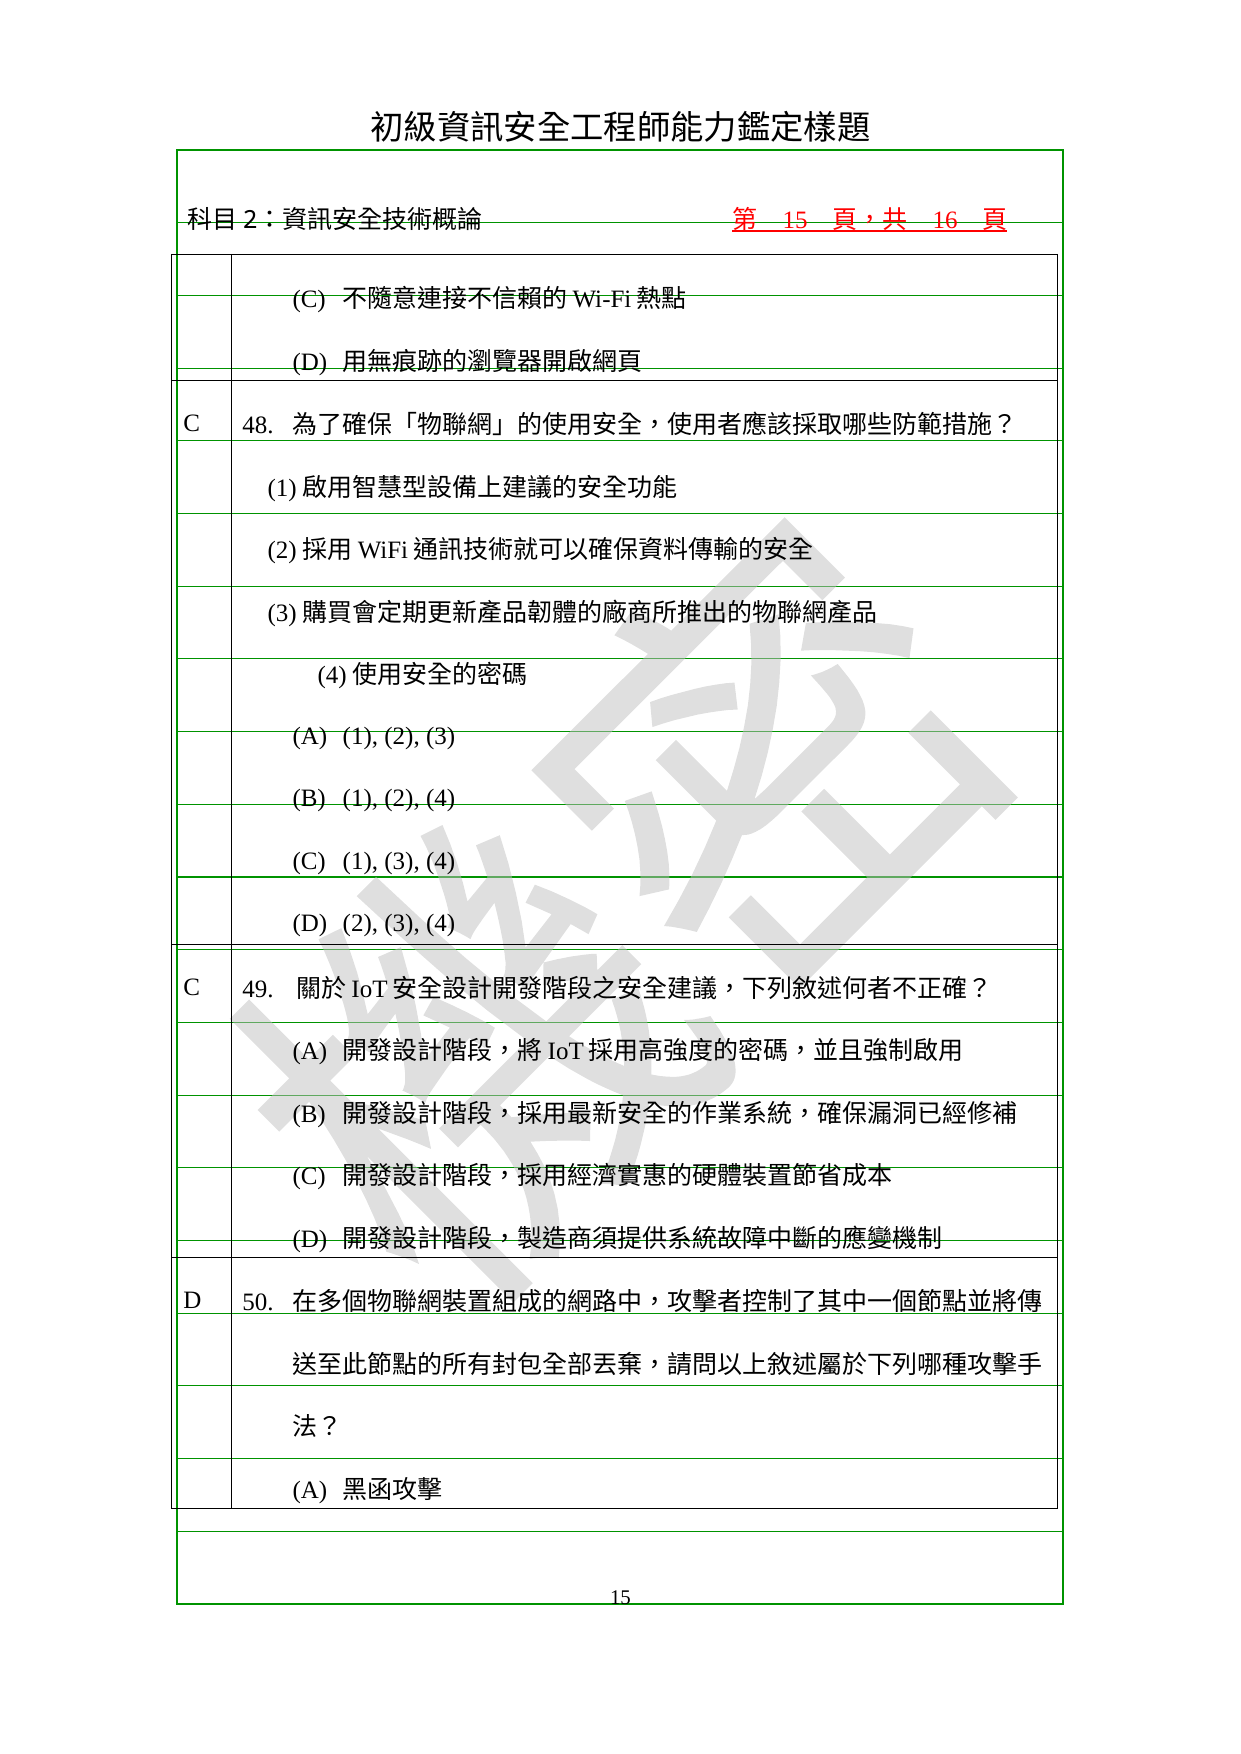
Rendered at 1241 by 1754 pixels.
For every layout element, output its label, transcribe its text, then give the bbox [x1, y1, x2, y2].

table_cell 關於IoT安全設計開發階段之安全建議，下列敘述何者不正確？ 開發設計階段，將IoT採用高強度的密碼，並且強制啟用 開發設計階段，採用最新安全的作業系統，確保漏洞已經修補 開發設計階段，採用經濟實惠的硬體裝置節省成本 開發設計階段，製造商須提供系統故障中斷的應變機制 [347, 1096, 513, 1167]
table_cell 在行動裝置使用上，為避免使用者遭受網路釣魚攻擊（Phishing）所需注意的事項。下列敘述何者不正確？ 輸入重要資訊時須觀察網址是否異常 勿胡亂開啟來路不明的信件連結 不隨意連接不信賴的Wi-Fi熱點 用無痕跡的瀏覽器開啟網頁 [232, 296, 1057, 368]
table_cell 為了確保「物聯網」的使用安全，使用者應該採取哪些防範措施？ (1) 啟用智慧型設備上建議的安全功能 (2) 採用WiFi通訊技術就可以確保資料傳輸的安全 (3) 購買會定期更新產品韌體的廠商所推出的物聯網產品 (4) 使用安全的密碼 (1), (2), (3) (1), (2), (4) (1), (3), (4) (2), (3), (4) [232, 805, 640, 876]
table_cell 關於IoT安全設計開發階段之安全建議，下列敘述何者不正確？ 開發設計階段，將IoT採用高強度的密碼，並且強制啟用 開發設計階段，採用最新安全的作業系統，確保漏洞已經修補 開發設計階段，採用經濟實惠的硬體裝置節省成本 開發設計階段，製造商須提供系統故障中斷的應變機制 [436, 1168, 531, 1240]
table_cell 關於IoT安全設計開發階段之安全建議，下列敘述何者不正確？ 開發設計階段，將IoT採用高強度的密碼，並且強制啟用 開發設計階段，採用最新安全的作業系統，確保漏洞已經修補 開發設計階段，採用經濟實惠的硬體裝置節省成本 開發設計階段，製造商須提供系統故障中斷的應變機制 [331, 1023, 409, 1095]
table_cell [172, 945, 176, 1257]
table_cell [178, 587, 231, 658]
table_cell 為了確保「物聯網」的使用安全，使用者應該採取哪些防範措施？ (1) 啟用智慧型設備上建議的安全功能 (2) 採用WiFi通訊技術就可以確保資料傳輸的安全 (3) 購買會定期更新產品韌體的廠商所推出的物聯網產品 (4) 使用安全的密碼 (1), (2), (3) (1), (2), (4) (1), (3), (4) (2), (3), (4) [232, 587, 713, 658]
table_cell 為了確保「物聯網」的使用安全，使用者應該採取哪些防範措施？ (1) 啟用智慧型設備上建議的安全功能 (2) 採用WiFi通訊技術就可以確保資料傳輸的安全 (3) 購買會定期更新產品韌體的廠商所推出的物聯網產品 (4) 使用安全的密碼 (1), (2), (3) (1), (2), (4) (1), (3), (4) (2), (3), (4) [614, 659, 751, 731]
table_cell 為了確保「物聯網」的使用安全，使用者應該採取哪些防範措施？ (1) 啟用智慧型設備上建議的安全功能 (2) 採用WiFi通訊技術就可以確保資料傳輸的安全 (3) 購買會定期更新產品韌體的廠商所推出的物聯網產品 (4) 使用安全的密碼 (1), (2), (3) (1), (2), (4) (1), (3), (4) (2), (3), (4) [847, 878, 1057, 943]
table_cell 在行動裝置使用上，為避免使用者遭受網路釣魚攻擊（Phishing）所需注意的事項。下列敘述何者不正確？ 輸入重要資訊時須觀察網址是否異常 勿胡亂開啟來路不明的信件連結 不隨意連接不信賴的Wi-Fi熱點 用無痕跡的瀏覽器開啟網頁 [232, 369, 1057, 380]
table_cell 為了確保「物聯網」的使用安全，使用者應該採取哪些防範措施？ (1) 啟用智慧型設備上建議的安全功能 (2) 採用WiFi通訊技術就可以確保資料傳輸的安全 (3) 購買會定期更新產品韌體的廠商所推出的物聯網產品 (4) 使用安全的密碼 (1), (2), (3) (1), (2), (4) (1), (3), (4) (2), (3), (4) [232, 878, 406, 943]
table_cell 關於IoT安全設計開發階段之安全建議，下列敘述何者不正確？ 開發設計階段，將IoT採用高強度的密碼，並且強制啟用 開發設計階段，採用最新安全的作業系統，確保漏洞已經修補 開發設計階段，採用經濟實惠的硬體裝置節省成本 開發設計階段，製造商須提供系統故障中斷的應變機制 [515, 965, 570, 1020]
table_cell [178, 1314, 231, 1385]
table_cell [178, 369, 231, 380]
table_cell 為了確保「物聯網」的使用安全，使用者應該採取哪些防範措施？ (1) 啟用智慧型設備上建議的安全功能 (2) 採用WiFi通訊技術就可以確保資料傳輸的安全 (3) 購買會定期更新產品韌體的廠商所推出的物聯網產品 (4) 使用安全的密碼 (1), (2), (3) (1), (2), (4) (1), (3), (4) (2), (3), (4) [576, 732, 742, 804]
table_cell 關於IoT安全設計開發階段之安全建議，下列敘述何者不正確？ 開發設計階段，將IoT採用高強度的密碼，並且強制啟用 開發設計階段，採用最新安全的作業系統，確保漏洞已經修補 開發設計階段，採用經濟實惠的硬體裝置節省成本 開發設計階段，製造商須提供系統故障中斷的應變機制 [550, 1168, 1057, 1240]
table_cell [178, 805, 231, 876]
table_cell 在多個物聯網裝置組成的網路中，攻擊者控制了其中一個節點並將傳送至此節點的所有封包全部丟棄，請問以上敘述屬於下列哪種攻擊手法？ 黑函攻擊 分割攻擊 蟲洞攻擊 黑洞攻擊 [232, 1386, 1057, 1458]
table_cell 關於IoT安全設計開發階段之安全建議，下列敘述何者不正確？ 開發設計階段，將IoT採用高強度的密碼，並且強制啟用 開發設計階段，採用最新安全的作業系統，確保漏洞已經修補 開發設計階段，採用經濟實惠的硬體裝置節省成本 開發設計階段，製造商須提供系統故障中斷的應變機制 [635, 1096, 1057, 1167]
table_cell [172, 1258, 176, 1508]
table_cell 為了確保「物聯網」的使用安全，使用者應該採取哪些防範措施？ (1) 啟用智慧型設備上建議的安全功能 (2) 採用WiFi通訊技術就可以確保資料傳輸的安全 (3) 購買會定期更新產品韌體的廠商所推出的物聯網產品 (4) 使用安全的密碼 (1), (2), (3) (1), (2), (4) (1), (3), (4) (2), (3), (4) [513, 878, 865, 943]
table_cell 關於IoT安全設計開發階段之安全建議，下列敘述何者不正確？ 開發設計階段，將IoT採用高強度的密碼，並且強制啟用 開發設計階段，採用最新安全的作業系統，確保漏洞已經修補 開發設計階段，採用經濟實惠的硬體裝置節省成本 開發設計階段，製造商須提供系統故障中斷的應變機制 [232, 1096, 347, 1167]
table_cell 關於IoT安全設計開發階段之安全建議，下列敘述何者不正確？ 開發設計階段，將IoT採用高強度的密碼，並且強制啟用 開發設計階段，採用最新安全的作業系統，確保漏洞已經修補 開發設計階段，採用經濟實惠的硬體裝置節省成本 開發設計階段，製造商須提供系統故障中斷的應變機制 [621, 950, 1057, 1022]
table_cell 為了確保「物聯網」的使用安全，使用者應該採取哪些防範措施？ (1) 啟用智慧型設備上建議的安全功能 (2) 採用WiFi通訊技術就可以確保資料傳輸的安全 (3) 購買會定期更新產品韌體的廠商所推出的物聯網產品 (4) 使用安全的密碼 (1), (2), (3) (1), (2), (4) (1), (3), (4) (2), (3), (4) [773, 659, 1057, 731]
table_cell 為了確保「物聯網」的使用安全，使用者應該採取哪些防範措施？ (1) 啟用智慧型設備上建議的安全功能 (2) 採用WiFi通訊技術就可以確保資料傳輸的安全 (3) 購買會定期更新產品韌體的廠商所推出的物聯網產品 (4) 使用安全的密碼 (1), (2), (3) (1), (2), (4) (1), (3), (4) (2), (3), (4) [687, 587, 904, 658]
table_cell [178, 296, 231, 368]
table_cell 為了確保「物聯網」的使用安全，使用者應該採取哪些防範措施？ (1) 啟用智慧型設備上建議的安全功能 (2) 採用WiFi通訊技術就可以確保資料傳輸的安全 (3) 購買會定期更新產品韌體的廠商所推出的物聯網產品 (4) 使用安全的密碼 (1), (2), (3) (1), (2), (4) (1), (3), (4) (2), (3), (4) [232, 381, 1057, 440]
table_cell [178, 1168, 231, 1240]
table_cell [172, 381, 176, 943]
table_cell 為了確保「物聯網」的使用安全，使用者應該採取哪些防範措施？ (1) 啟用智慧型設備上建議的安全功能 (2) 採用WiFi通訊技術就可以確保資料傳輸的安全 (3) 購買會定期更新產品韌體的廠商所推出的物聯網產品 (4) 使用安全的密碼 (1), (2), (3) (1), (2), (4) (1), (3), (4) (2), (3), (4) [954, 732, 1057, 804]
table_cell [172, 255, 176, 380]
table_cell 為了確保「物聯網」的使用安全，使用者應該採取哪些防範措施？ (1) 啟用智慧型設備上建議的安全功能 (2) 採用WiFi通訊技術就可以確保資料傳輸的安全 (3) 購買會定期更新產品韌體的廠商所推出的物聯網產品 (4) 使用安全的密碼 (1), (2), (3) (1), (2), (4) (1), (3), (4) (2), (3), (4) [726, 805, 864, 876]
table_cell 在多個物聯網裝置組成的網路中，攻擊者控制了其中一個節點並將傳送至此節點的所有封包全部丟棄，請問以上敘述屬於下列哪種攻擊手法？ 黑函攻擊 分割攻擊 蟲洞攻擊 黑洞攻擊 [232, 1258, 1057, 1313]
table_cell [178, 659, 231, 731]
table_cell 為了確保「物聯網」的使用安全，使用者應該採取哪些防範措施？ (1) 啟用智慧型設備上建議的安全功能 (2) 採用WiFi通訊技術就可以確保資料傳輸的安全 (3) 購買會定期更新產品韌體的廠商所推出的物聯網產品 (4) 使用安全的密碼 (1), (2), (3) (1), (2), (4) (1), (3), (4) (2), (3), (4) [756, 732, 821, 796]
table_cell 關於IoT安全設計開發階段之安全建議，下列敘述何者不正確？ 開發設計階段，將IoT採用高強度的密碼，並且強制啟用 開發設計階段，採用最新安全的作業系統，確保漏洞已經修補 開發設計階段，採用經濟實惠的硬體裝置節省成本 開發設計階段，製造商須提供系統故障中斷的應變機制 [232, 950, 347, 1022]
table_cell 在行動裝置使用上，為避免使用者遭受網路釣魚攻擊（Phishing）所需注意的事項。下列敘述何者不正確？ 輸入重要資訊時須觀察網址是否異常 勿胡亂開啟來路不明的信件連結 不隨意連接不信賴的Wi-Fi熱點 用無痕跡的瀏覽器開啟網頁 [232, 255, 1057, 295]
table_cell C [178, 381, 231, 440]
table_cell 為了確保「物聯網」的使用安全，使用者應該採取哪些防範措施？ (1) 啟用智慧型設備上建議的安全功能 (2) 採用WiFi通訊技術就可以確保資料傳輸的安全 (3) 購買會定期更新產品韌體的廠商所推出的物聯網產品 (4) 使用安全的密碼 (1), (2), (3) (1), (2), (4) (1), (3), (4) (2), (3), (4) [232, 732, 568, 804]
table_cell 關於IoT安全設計開發階段之安全建議，下列敘述何者不正確？ 開發設計階段，將IoT採用高強度的密碼，並且強制啟用 開發設計階段，採用最新安全的作業系統，確保漏洞已經修補 開發設計階段，採用經濟實惠的硬體裝置節省成本 開發設計階段，製造商須提供系統故障中斷的應變機制 [403, 950, 501, 1022]
table_cell [178, 514, 231, 586]
table_cell 關於IoT安全設計開發階段之安全建議，下列敘述何者不正確？ 開發設計階段，將IoT採用高強度的密碼，並且強制啟用 開發設計階段，採用最新安全的作業系統，確保漏洞已經修補 開發設計階段，採用經濟實惠的硬體裝置節省成本 開發設計階段，製造商須提供系統故障中斷的應變機制 [512, 1059, 619, 1095]
table_cell 關於IoT安全設計開發階段之安全建議，下列敘述何者不正確？ 開發設計階段，將IoT採用高強度的密碼，並且強制啟用 開發設計階段，採用最新安全的作業系統，確保漏洞已經修補 開發設計階段，採用經濟實惠的硬體裝置節省成本 開發設計階段，製造商須提供系統故障中斷的應變機制 [384, 1179, 435, 1240]
table_cell [178, 878, 231, 943]
table_cell 為了確保「物聯網」的使用安全，使用者應該採取哪些防範措施？ (1) 啟用智慧型設備上建議的安全功能 (2) 採用WiFi通訊技術就可以確保資料傳輸的安全 (3) 購買會定期更新產品韌體的廠商所推出的物聯網產品 (4) 使用安全的密碼 (1), (2), (3) (1), (2), (4) (1), (3), (4) (2), (3), (4) [379, 878, 502, 943]
table_cell [178, 1241, 231, 1257]
table_cell 為了確保「物聯網」的使用安全，使用者應該採取哪些防範措施？ (1) 啟用智慧型設備上建議的安全功能 (2) 採用WiFi通訊技術就可以確保資料傳輸的安全 (3) 購買會定期更新產品韌體的廠商所推出的物聯網產品 (4) 使用安全的密碼 (1), (2), (3) (1), (2), (4) (1), (3), (4) (2), (3), (4) [842, 805, 938, 853]
table_cell 在多個物聯網裝置組成的網路中，攻擊者控制了其中一個節點並將傳送至此節點的所有封包全部丟棄，請問以上敘述屬於下列哪種攻擊手法？ 黑函攻擊 分割攻擊 蟲洞攻擊 黑洞攻擊 [232, 1314, 1057, 1385]
table_cell 為了確保「物聯網」的使用安全，使用者應該採取哪些防範措施？ (1) 啟用智慧型設備上建議的安全功能 (2) 採用WiFi通訊技術就可以確保資料傳輸的安全 (3) 購買會定期更新產品韌體的廠商所推出的物聯網產品 (4) 使用安全的密碼 (1), (2), (3) (1), (2), (4) (1), (3), (4) (2), (3), (4) [232, 514, 1057, 586]
table_cell 為了確保「物聯網」的使用安全，使用者應該採取哪些防範措施？ (1) 啟用智慧型設備上建議的安全功能 (2) 採用WiFi通訊技術就可以確保資料傳輸的安全 (3) 購買會定期更新產品韌體的廠商所推出的物聯網產品 (4) 使用安全的密碼 (1), (2), (3) (1), (2), (4) (1), (3), (4) (2), (3), (4) [914, 805, 1057, 876]
table_cell [178, 1096, 231, 1167]
table_cell 關於IoT安全設計開發階段之安全建議，下列敘述何者不正確？ 開發設計階段，將IoT採用高強度的密碼，並且強制啟用 開發設計階段，採用最新安全的作業系統，確保漏洞已經修補 開發設計階段，採用經濟實惠的硬體裝置節省成本 開發設計階段，製造商須提供系統故障中斷的應變機制 [648, 1023, 707, 1076]
table_cell [178, 945, 231, 949]
table_cell [178, 441, 231, 513]
table_cell 關於IoT安全設計開發階段之安全建議，下列敘述何者不正確？ 開發設計階段，將IoT採用高強度的密碼，並且強制啟用 開發設計階段，採用最新安全的作業系統，確保漏洞已經修補 開發設計階段，採用經濟實惠的硬體裝置節省成本 開發設計階段，製造商須提供系統故障中斷的應變機制 [232, 1023, 288, 1095]
table_cell 關於IoT安全設計開發階段之安全建議，下列敘述何者不正確？ 開發設計階段，將IoT採用高強度的密碼，並且強制啟用 開發設計階段，採用最新安全的作業系統，確保漏洞已經修補 開發設計階段，採用經濟實惠的硬體裝置節省成本 開發設計階段，製造商須提供系統故障中斷的應變機制 [430, 1023, 524, 1095]
table_cell 在多個物聯網裝置組成的網路中，攻擊者控制了其中一個節點並將傳送至此節點的所有封包全部丟棄，請問以上敘述屬於下列哪種攻擊手法？ 黑函攻擊 分割攻擊 蟲洞攻擊 黑洞攻擊 [232, 1459, 1057, 1508]
table_cell 關於IoT安全設計開發階段之安全建議，下列敘述何者不正確？ 開發設計階段，將IoT採用高強度的密碼，並且強制啟用 開發設計階段，採用最新安全的作業系統，確保漏洞已經修補 開發設計階段，採用經濟實惠的硬體裝置節省成本 開發設計階段，製造商須提供系統故障中斷的應變機制 [232, 1168, 377, 1240]
table_cell [178, 255, 231, 295]
table_cell 為了確保「物聯網」的使用安全，使用者應該採取哪些防範措施？ (1) 啟用智慧型設備上建議的安全功能 (2) 採用WiFi通訊技術就可以確保資料傳輸的安全 (3) 購買會定期更新產品韌體的廠商所推出的物聯網產品 (4) 使用安全的密碼 (1), (2), (3) (1), (2), (4) (1), (3), (4) (2), (3), (4) [657, 805, 715, 876]
table_cell 關於IoT安全設計開發階段之安全建議，下列敘述何者不正確？ 開發設計階段，將IoT採用高強度的密碼，並且強制啟用 開發設計階段，採用最新安全的作業系統，確保漏洞已經修補 開發設計階段，採用經濟實惠的硬體裝置節省成本 開發設計階段，製造商須提供系統故障中斷的應變機制 [716, 1023, 1057, 1095]
table_cell 為了確保「物聯網」的使用安全，使用者應該採取哪些防範措施？ (1) 啟用智慧型設備上建議的安全功能 (2) 採用WiFi通訊技術就可以確保資料傳輸的安全 (3) 購買會定期更新產品韌體的廠商所推出的物聯網產品 (4) 使用安全的密碼 (1), (2), (3) (1), (2), (4) (1), (3), (4) (2), (3), (4) [232, 659, 641, 731]
table_cell [178, 732, 231, 804]
table_cell [178, 1023, 231, 1095]
table_cell 關於IoT安全設計開發階段之安全建議，下列敘述何者不正確？ 開發設計階段，將IoT採用高強度的密碼，並且強制啟用 開發設計階段，採用最新安全的作業系統，確保漏洞已經修補 開發設計階段，採用經濟實惠的硬體裝置節省成本 開發設計階段，製造商須提供系統故障中斷的應變機制 [232, 1241, 399, 1257]
table_cell 關於IoT安全設計開發階段之安全建議，下列敘述何者不正確？ 開發設計階段，將IoT採用高強度的密碼，並且強制啟用 開發設計階段，採用最新安全的作業系統，確保漏洞已經修補 開發設計階段，採用經濟實惠的硬體裝置節省成本 開發設計階段，製造商須提供系統故障中斷的應變機制 [560, 1241, 1057, 1257]
table_cell 為了確保「物聯網」的使用安全，使用者應該採取哪些防範措施？ (1) 啟用智慧型設備上建議的安全功能 (2) 採用WiFi通訊技術就可以確保資料傳輸的安全 (3) 購買會定期更新產品韌體的廠商所推出的物聯網產品 (4) 使用安全的密碼 (1), (2), (3) (1), (2), (4) (1), (3), (4) (2), (3), (4) [823, 587, 1057, 658]
table_cell D [178, 1258, 231, 1313]
table_cell C [178, 950, 231, 1022]
table_cell 為了確保「物聯網」的使用安全，使用者應該採取哪些防範措施？ (1) 啟用智慧型設備上建議的安全功能 (2) 採用WiFi通訊技術就可以確保資料傳輸的安全 (3) 購買會定期更新產品韌體的廠商所推出的物聯網產品 (4) 使用安全的密碼 (1), (2), (3) (1), (2), (4) (1), (3), (4) (2), (3), (4) [790, 732, 959, 804]
table_cell 為了確保「物聯網」的使用安全，使用者應該採取哪些防範措施？ (1) 啟用智慧型設備上建議的安全功能 (2) 採用WiFi通訊技術就可以確保資料傳輸的安全 (3) 購買會定期更新產品韌體的廠商所推出的物聯網產品 (4) 使用安全的密碼 (1), (2), (3) (1), (2), (4) (1), (3), (4) (2), (3), (4) [232, 441, 1057, 513]
table_cell [178, 1386, 231, 1458]
table_cell 關於IoT安全設計開發階段之安全建議，下列敘述何者不正確？ 開發設計階段，將IoT採用高強度的密碼，並且強制啟用 開發設計階段，採用最新安全的作業系統，確保漏洞已經修補 開發設計階段，採用經濟實惠的硬體裝置節省成本 開發設計階段，製造商須提供系統故障中斷的應變機制 [501, 1096, 622, 1167]
table_cell [178, 1459, 231, 1508]
